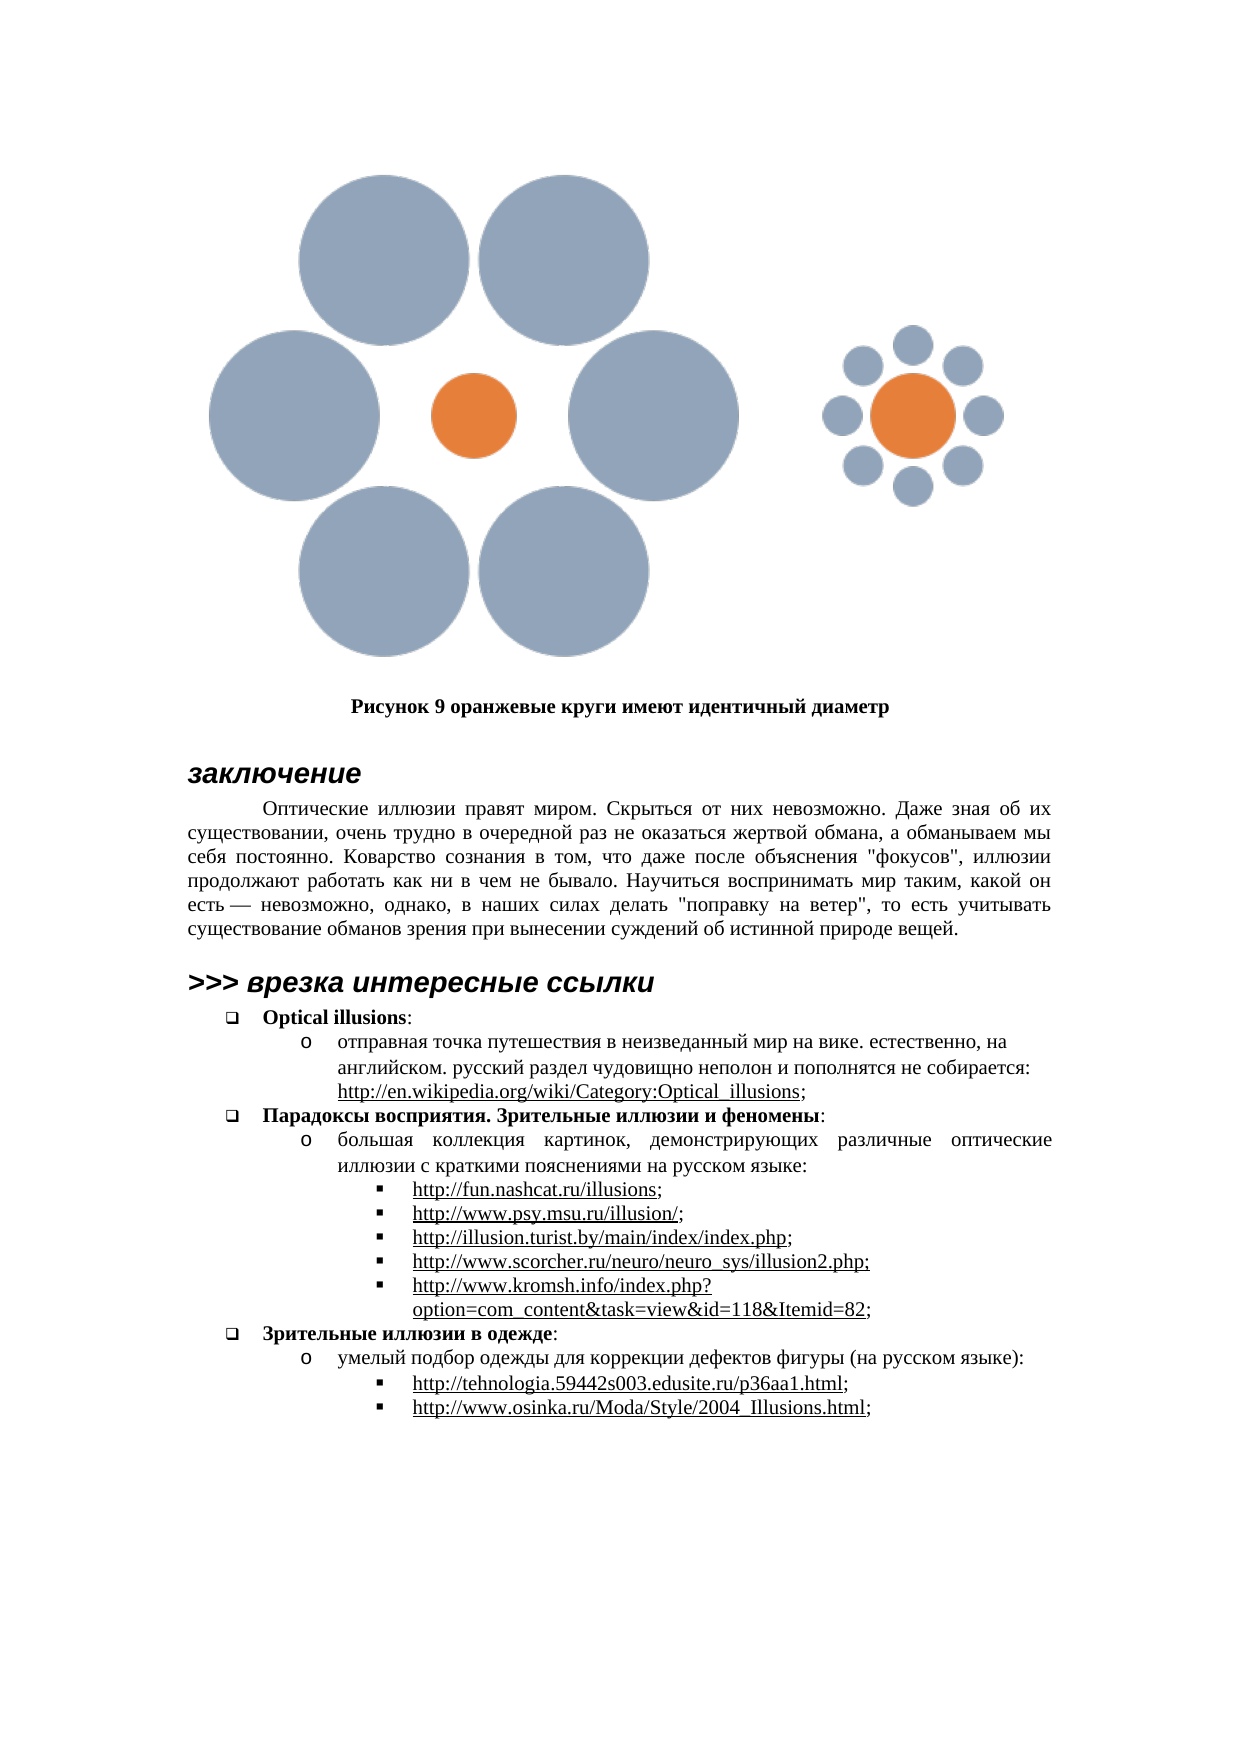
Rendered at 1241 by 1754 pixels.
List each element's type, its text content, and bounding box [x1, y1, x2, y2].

list большая коллекция картинок, демонстрирующих различные оптические иллюзии с краткими пояснениями на русском языке: [300, 1127, 1053, 1177]
list http://www.psy.msu.ru/illusion/; [375, 1201, 1053, 1225]
list http://www.osinka.ru/Moda/Style/2004_Illusions.html; [375, 1395, 1053, 1419]
list http://www.kromsh.info/index.php?option=com_content&task=view&id=118&Itemid=82; [375, 1273, 1053, 1321]
list http://tehnologia.59442s003.edusite.ru/p36aa1.html; [375, 1371, 1053, 1395]
list Парадоксы восприятия. Зрительные иллюзии и феномены: [225, 1103, 1053, 1127]
text Рисунок 9 оранжевые круги имеют идентичный диаметр [187, 694, 1053, 718]
list умелый подбор одежды для коррекции дефектов фигуры (на русском языке): [300, 1345, 1053, 1371]
picture [188, 150, 1053, 682]
list отправная точка путешествия в неизведанный мир на вике. естественно, на английском. русский раздел чудовищно неполон и пополнятся не собирается: http://en.wikipedia.org/wiki/Category:Optical_illusions; [300, 1029, 1053, 1103]
list http://illusion.turist.by/main/index/index.php; [375, 1225, 1053, 1249]
text Оптические иллюзии правят миром. Скрыться от них невозможно. Даже зная об их существовании, очень трудно в очередной раз не оказаться жертвой обмана, а обманываем мы себя постоянно. Коварство сознания в том, что даже после объяснения "фокусов", иллюзии продолжают работать как ни в чем не бывало. Научиться воспринимать мир таким, какой он есть — невозможно, однако, в наших силах делать "поправку на ветер", то есть учитывать существование обманов зрения при вынесении суждений об истинной природе вещей. [187, 796, 1053, 940]
subtitle заключение [187, 756, 1053, 789]
subtitle >>> врезка интересные ссылки [187, 965, 1053, 999]
list http://fun.nashcat.ru/illusions; [375, 1177, 1053, 1201]
list Optical illusions: [225, 1005, 1053, 1029]
list Зрительные иллюзии в одежде: [225, 1321, 1053, 1345]
list http://www.scorcher.ru/neuro/neuro_sys/illusion2.php; [375, 1249, 1053, 1273]
